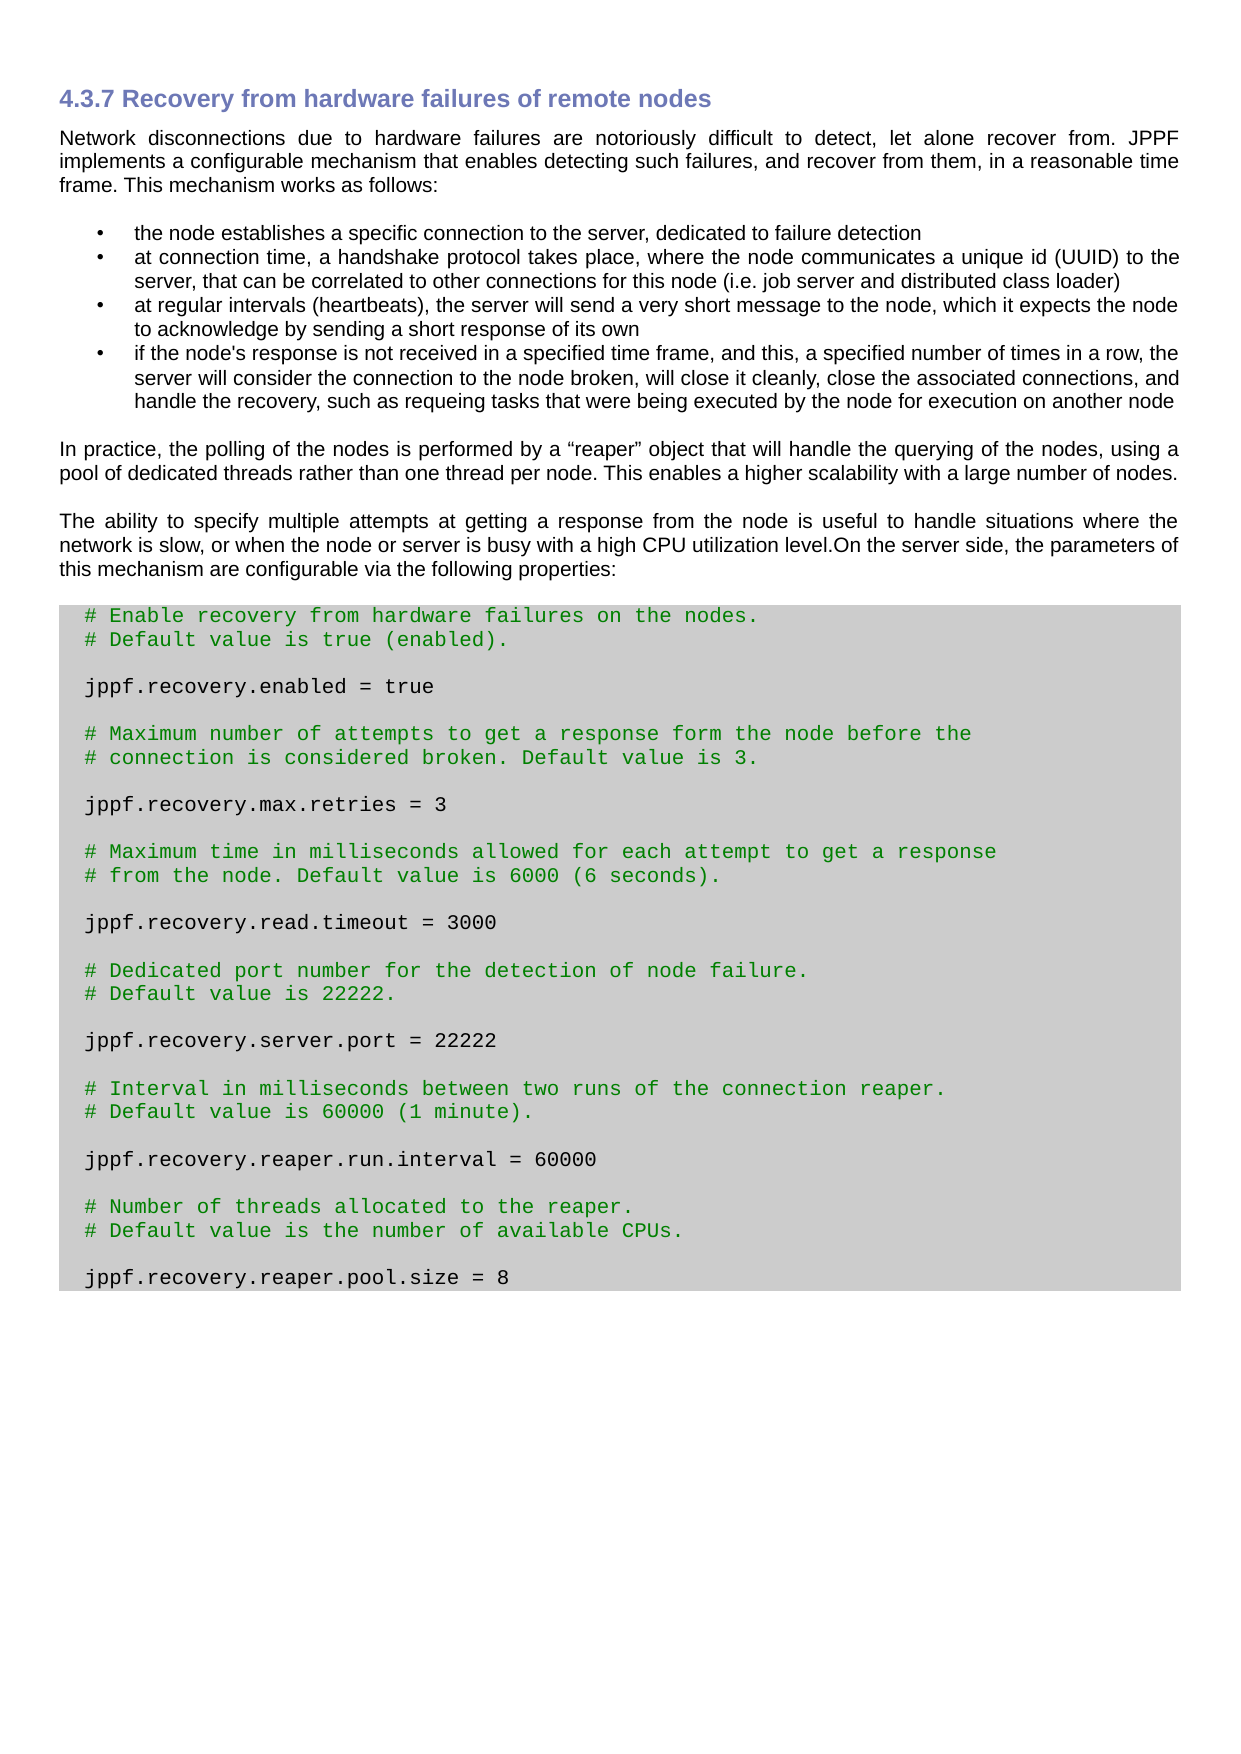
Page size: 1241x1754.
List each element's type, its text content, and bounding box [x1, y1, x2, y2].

list at connection time, a handshake protocol takes place, where the node communicates a unique id (UUID) to the server, that can be correlated to other connections for this node (i.e. job server and distributed class loader) [97, 245, 1181, 293]
text # Enable recovery from hardware failures on the nodes. [59, 605, 1181, 628]
text # Number of threads allocated to the reaper. [59, 1196, 1181, 1220]
text # Maximum time in milliseconds allowed for each attempt to get a response [59, 841, 1181, 865]
text Network disconnections due to hardware failures are notoriously difficult to detect, let alone recover from. JPPF implements a configurable mechanism that enables detecting such failures, and recover from them, in a reasonable time frame. This mechanism works as follows: [59, 125, 1181, 197]
text jppf.recovery.reaper.run.interval = 60000 [59, 1149, 1181, 1172]
list at regular intervals (heartbeats), the server will send a very short message to the node, which it expects the node to acknowledge by sending a short response of its own [97, 293, 1181, 341]
text jppf.recovery.server.port = 22222 [59, 1031, 1181, 1054]
text # connection is considered broken. Default value is 3. [59, 747, 1181, 770]
list the node establishes a specific connection to the server, dedicated to failure detection [97, 221, 1181, 245]
text The ability to specify multiple attempts at getting a response from the node is useful to handle situations where the network is slow, or when the node or server is busy with a high CPU utilization level.On the server side, the parameters of this mechanism are configurable via the following properties: [59, 509, 1181, 581]
text jppf.recovery.enabled = true [59, 676, 1181, 699]
text # Default value is 60000 (1 minute). [59, 1101, 1181, 1125]
text jppf.recovery.reaper.pool.size = 8 [59, 1267, 1181, 1291]
text # Dedicated port number for the detection of node failure. [59, 959, 1181, 983]
text # Maximum number of attempts to get a response form the node before the [59, 723, 1181, 747]
text # from the node. Default value is 6000 (6 seconds). [59, 865, 1181, 889]
text jppf.recovery.read.timeout = 3000 [59, 912, 1181, 936]
text In practice, the polling of the nodes is performed by a “reaper” object that will handle the querying of the nodes, using a pool of dedicated threads rather than one thread per node. This enables a higher scalability with a large number of nodes. [59, 437, 1181, 485]
subtitle Recovery from hardware failures of remote nodes [59, 84, 1181, 113]
text jppf.recovery.max.retries = 3 [59, 794, 1181, 818]
text # Default value is true (enabled). [59, 628, 1181, 652]
text # Interval in milliseconds between two runs of the connection reaper. [59, 1078, 1181, 1101]
text # Default value is 22222. [59, 983, 1181, 1007]
text # Default value is the number of available CPUs. [59, 1220, 1181, 1243]
list if the node's response is not received in a specified time frame, and this, a specified number of times in a row, the server will consider the connection to the node broken, will close it cleanly, close the associated connections, and handle the recovery, such as requeing tasks that were being executed by the node for execution on another node [97, 341, 1181, 413]
